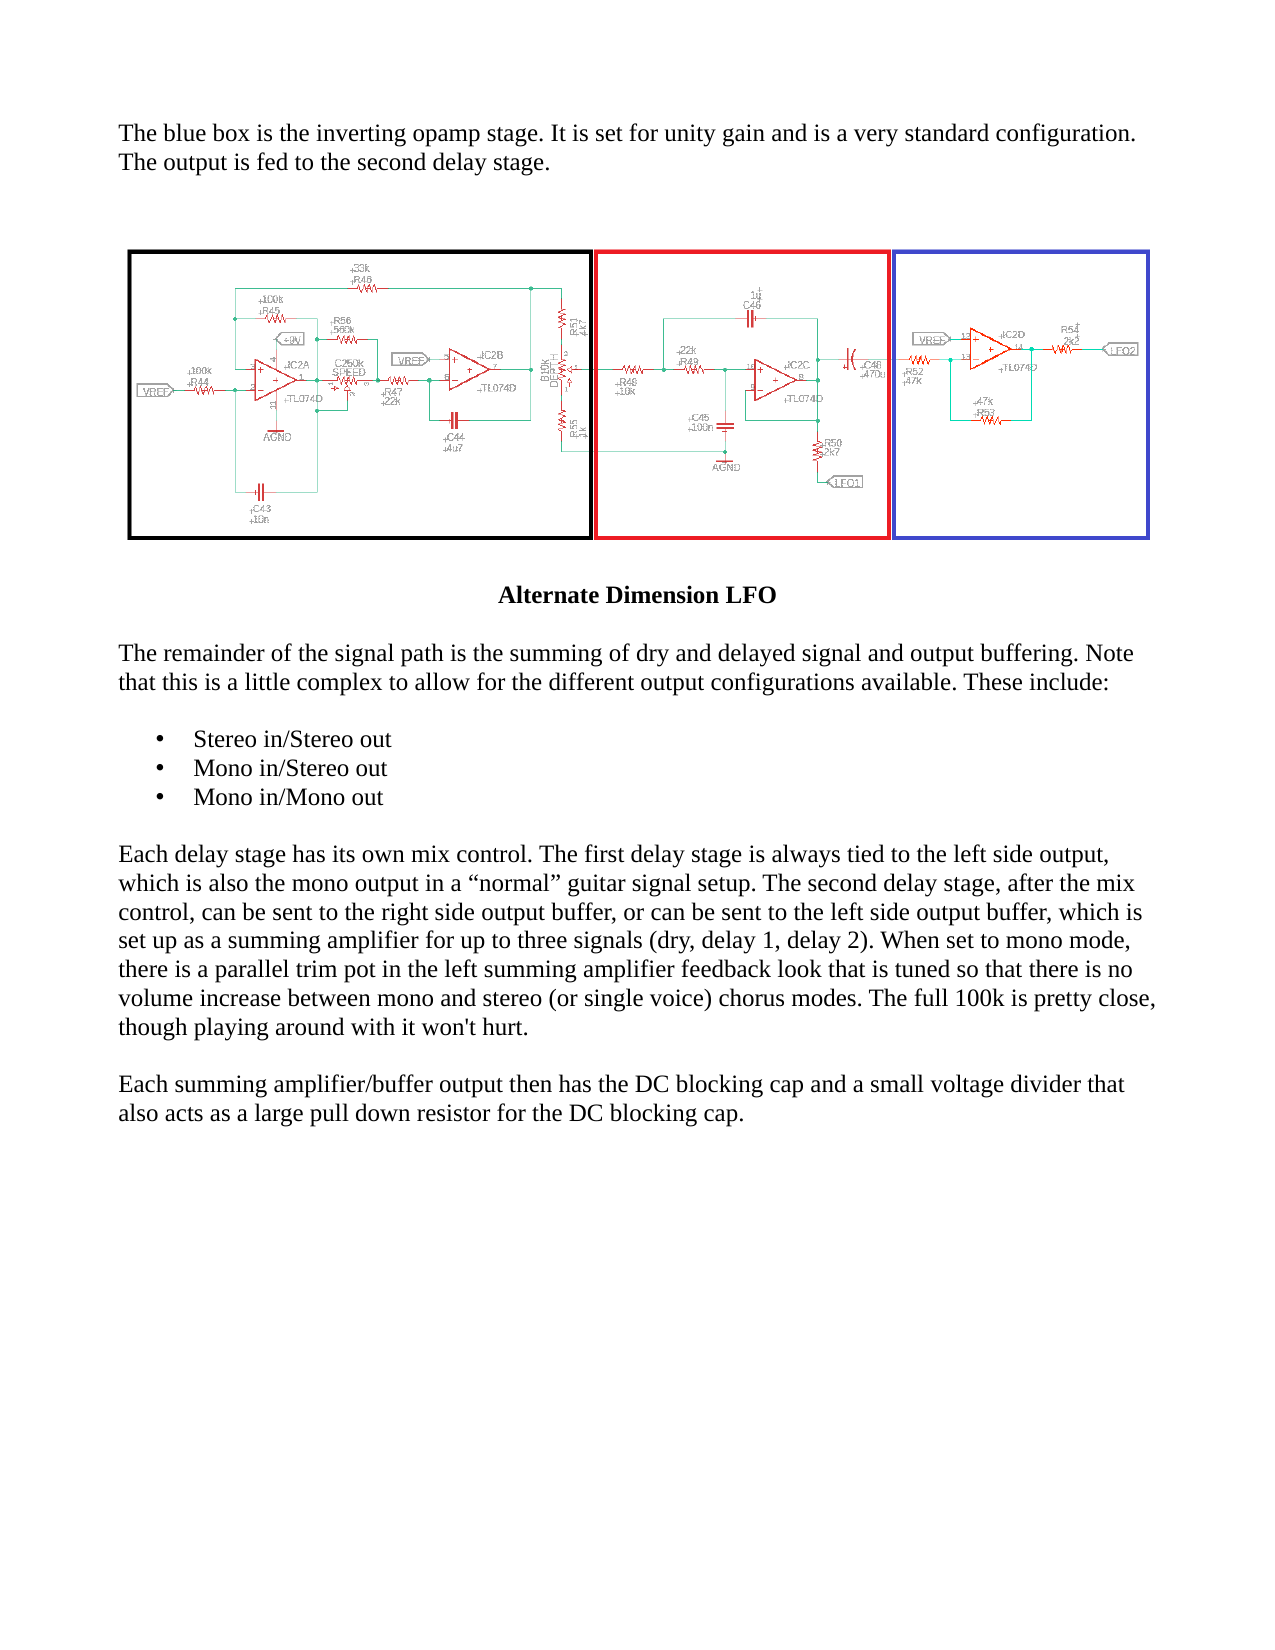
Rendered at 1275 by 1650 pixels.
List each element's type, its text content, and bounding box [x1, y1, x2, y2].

list Stereo in/Stereo out [156, 724, 1157, 753]
text Each delay stage has its own mix control. The first delay stage is always tied to the left side output, which is also the mono output in a “normal” guitar signal setup. The second delay stage, after the mix control, can be sent to the right side output buffer, or can be sent to the left side output buffer, which is set up as a summing amplifier for up to three signals (dry, delay 1, delay 2). When set to mono mode, there is a parallel trim pot in the left summing amplifier feedback look that is tuned so that there is no volume increase between mono and stereo (or single voice) chorus modes. The full 100k is pretty close, though playing around with it won't hurt. [118, 839, 1157, 1041]
text The remainder of the signal path is the summing of dry and delayed signal and output buffering. Note that this is a little complex to allow for the different output configurations available. These include: [118, 638, 1157, 696]
text The blue box is the inverting opamp stage. It is set for unity gain and is a very standard configuration. The output is fed to the second delay stage. [118, 118, 1157, 176]
text Alternate Dimension LFO [118, 581, 1157, 609]
picture [118, 245, 1157, 552]
list Mono in/Mono out [156, 782, 1157, 811]
list Mono in/Stereo out [156, 753, 1157, 782]
text Each summing amplifier/buffer output then has the DC blocking cap and a small voltage divider that also acts as a large pull down resistor for the DC blocking cap. [118, 1069, 1157, 1127]
